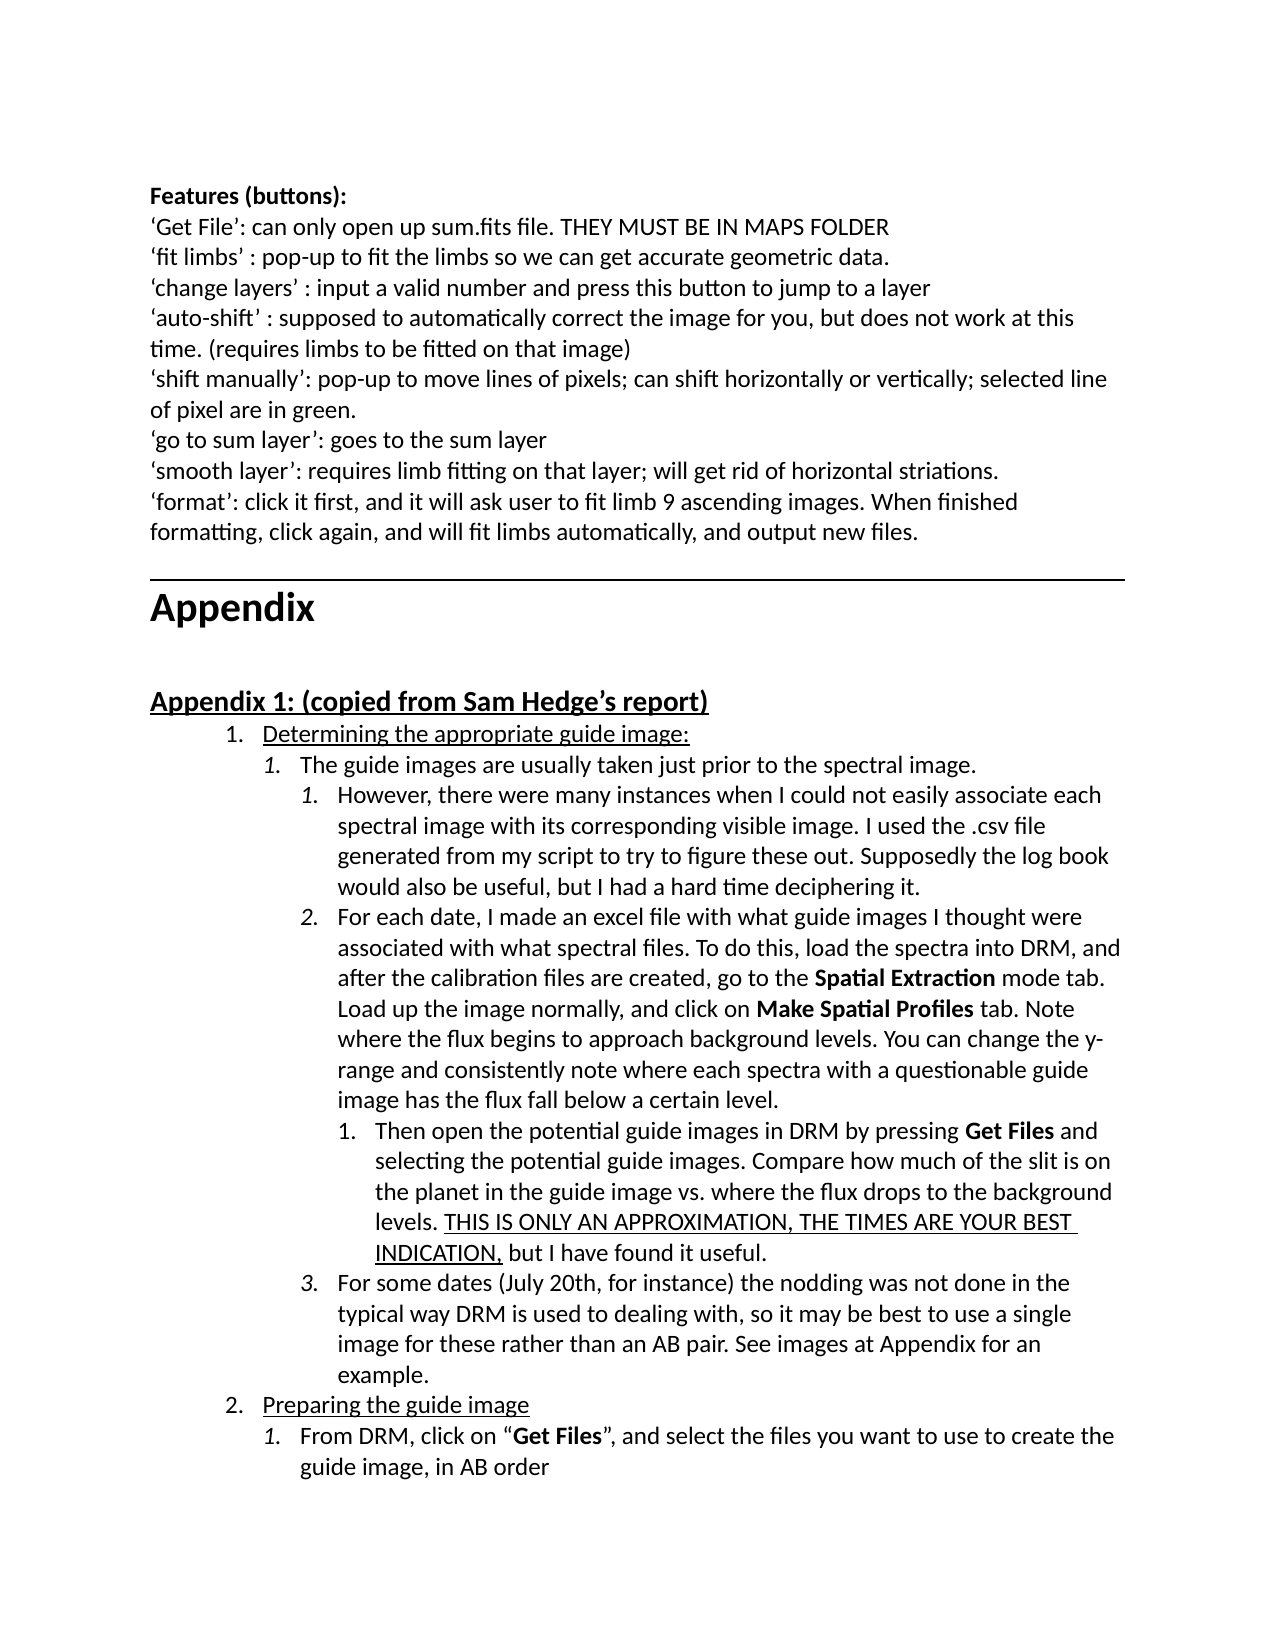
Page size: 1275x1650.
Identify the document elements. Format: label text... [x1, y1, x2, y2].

text ‘Get File’: can only open up sum.fits file. THEY MUST BE IN MAPS FOLDER [150, 211, 1125, 242]
list The guide images are usually taken just prior to the spectral image. [262, 749, 1125, 779]
text Appendix [150, 581, 1125, 632]
text ‘smooth layer’: requires limb fitting on that layer; will get rid of horizontal striations. [150, 455, 1125, 486]
list Then open the potential guide images in DRM by pressing Get Files and selecting the potential guide images. Compare how much of the slit is on the planet in the guide image vs. where the flux drops to the background levels. THIS IS ONLY AN APPROXIMATION, THE TIMES ARE YOUR BEST INDICATION, but I have found it useful. [337, 1115, 1125, 1268]
text ‘auto-shift’ : supposed to automatically correct the image for you, but does not work at this time. (requires limbs to be fitted on that image) [150, 303, 1125, 364]
text Features (buttons): [150, 181, 1125, 211]
list However, there were many instances when I could not easily associate each spectral image with its corresponding visible image. I used the .csv file generated from my script to try to figure these out. Supposedly the log book would also be useful, but I had a hard time deciphering it. [300, 779, 1125, 901]
text ‘change layers’ : input a valid number and press this button to jump to a layer [150, 272, 1125, 303]
subtitle Preparing the guide image [225, 1390, 1125, 1420]
list Determining the appropriate guide image: [225, 718, 1125, 749]
list For each date, I made an excel file with what guide images I thought were associated with what spectral files. To do this, load the spectra into DRM, and after the calibration files are created, go to the Spatial Extraction mode tab. Load up the image normally, and click on Make Spatial Profiles tab. Note where the flux begins to approach background levels. You can change the y-range and consistently note where each spectra with a questionable guide image has the flux fall below a certain level. [300, 901, 1125, 1115]
text ‘format’: click it first, and it will ask user to fit limb 9 ascending images. When finished formatting, click again, and will fit limbs automatically, and output new files. [150, 486, 1125, 547]
text ‘fit limbs’ : pop-up to fit the limbs so we can get accurate geometric data. [150, 242, 1125, 272]
text ‘go to sum layer’: goes to the sum layer [150, 425, 1125, 455]
subtitle Appendix 1: (copied from Sam Hedge’s report) [150, 683, 1125, 718]
text ‘shift manually’: pop-up to move lines of pixels; can shift horizontally or vertically; selected line of pixel are in green. [150, 364, 1125, 425]
list From DRM, click on “Get Files”, and select the files you want to use to create the guide image, in AB order [262, 1420, 1125, 1481]
list For some dates (July 20th, for instance) the nodding was not done in the typical way DRM is used to dealing with, so it may be best to use a single image for these rather than an AB pair. See images at Appendix for an example. [300, 1268, 1125, 1390]
